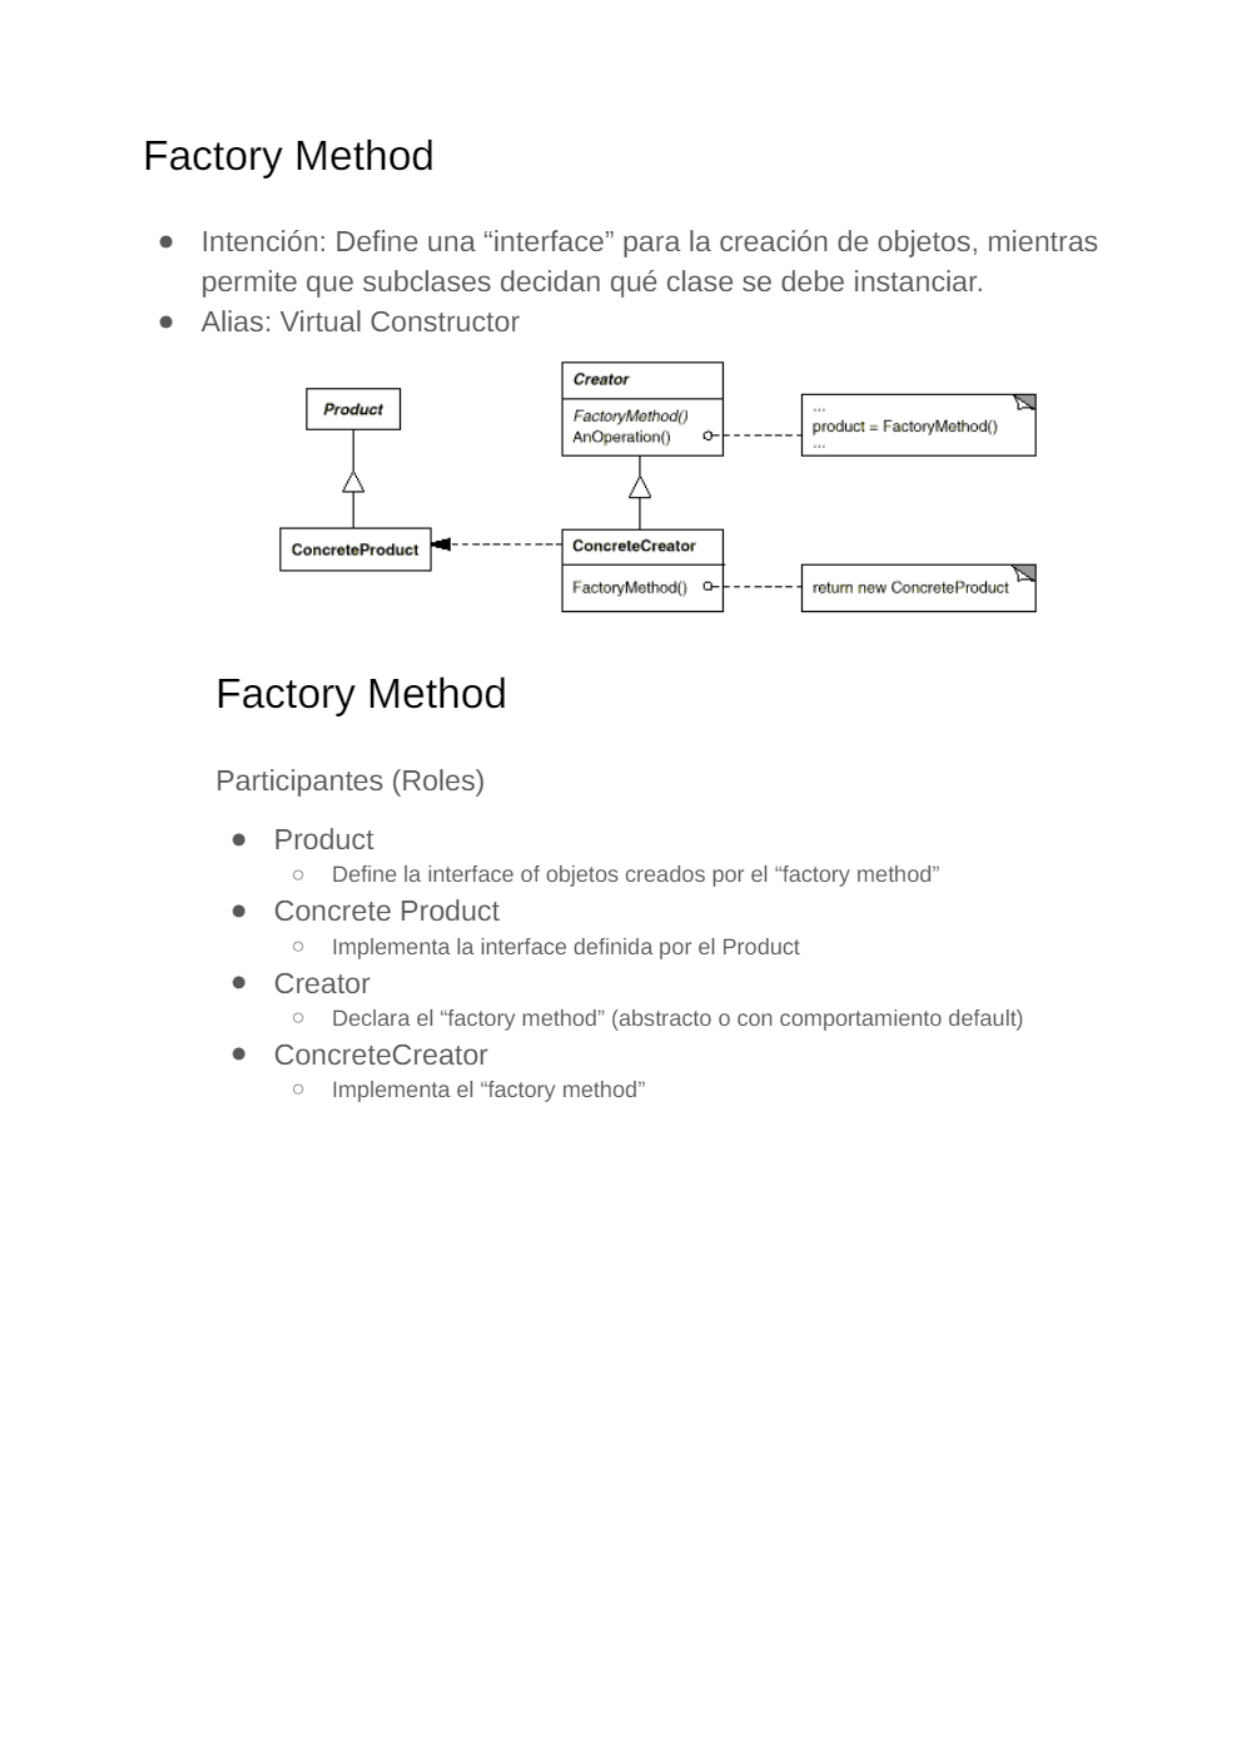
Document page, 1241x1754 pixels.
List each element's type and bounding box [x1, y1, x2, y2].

picture [202, 659, 1038, 1116]
picture [133, 126, 1107, 631]
